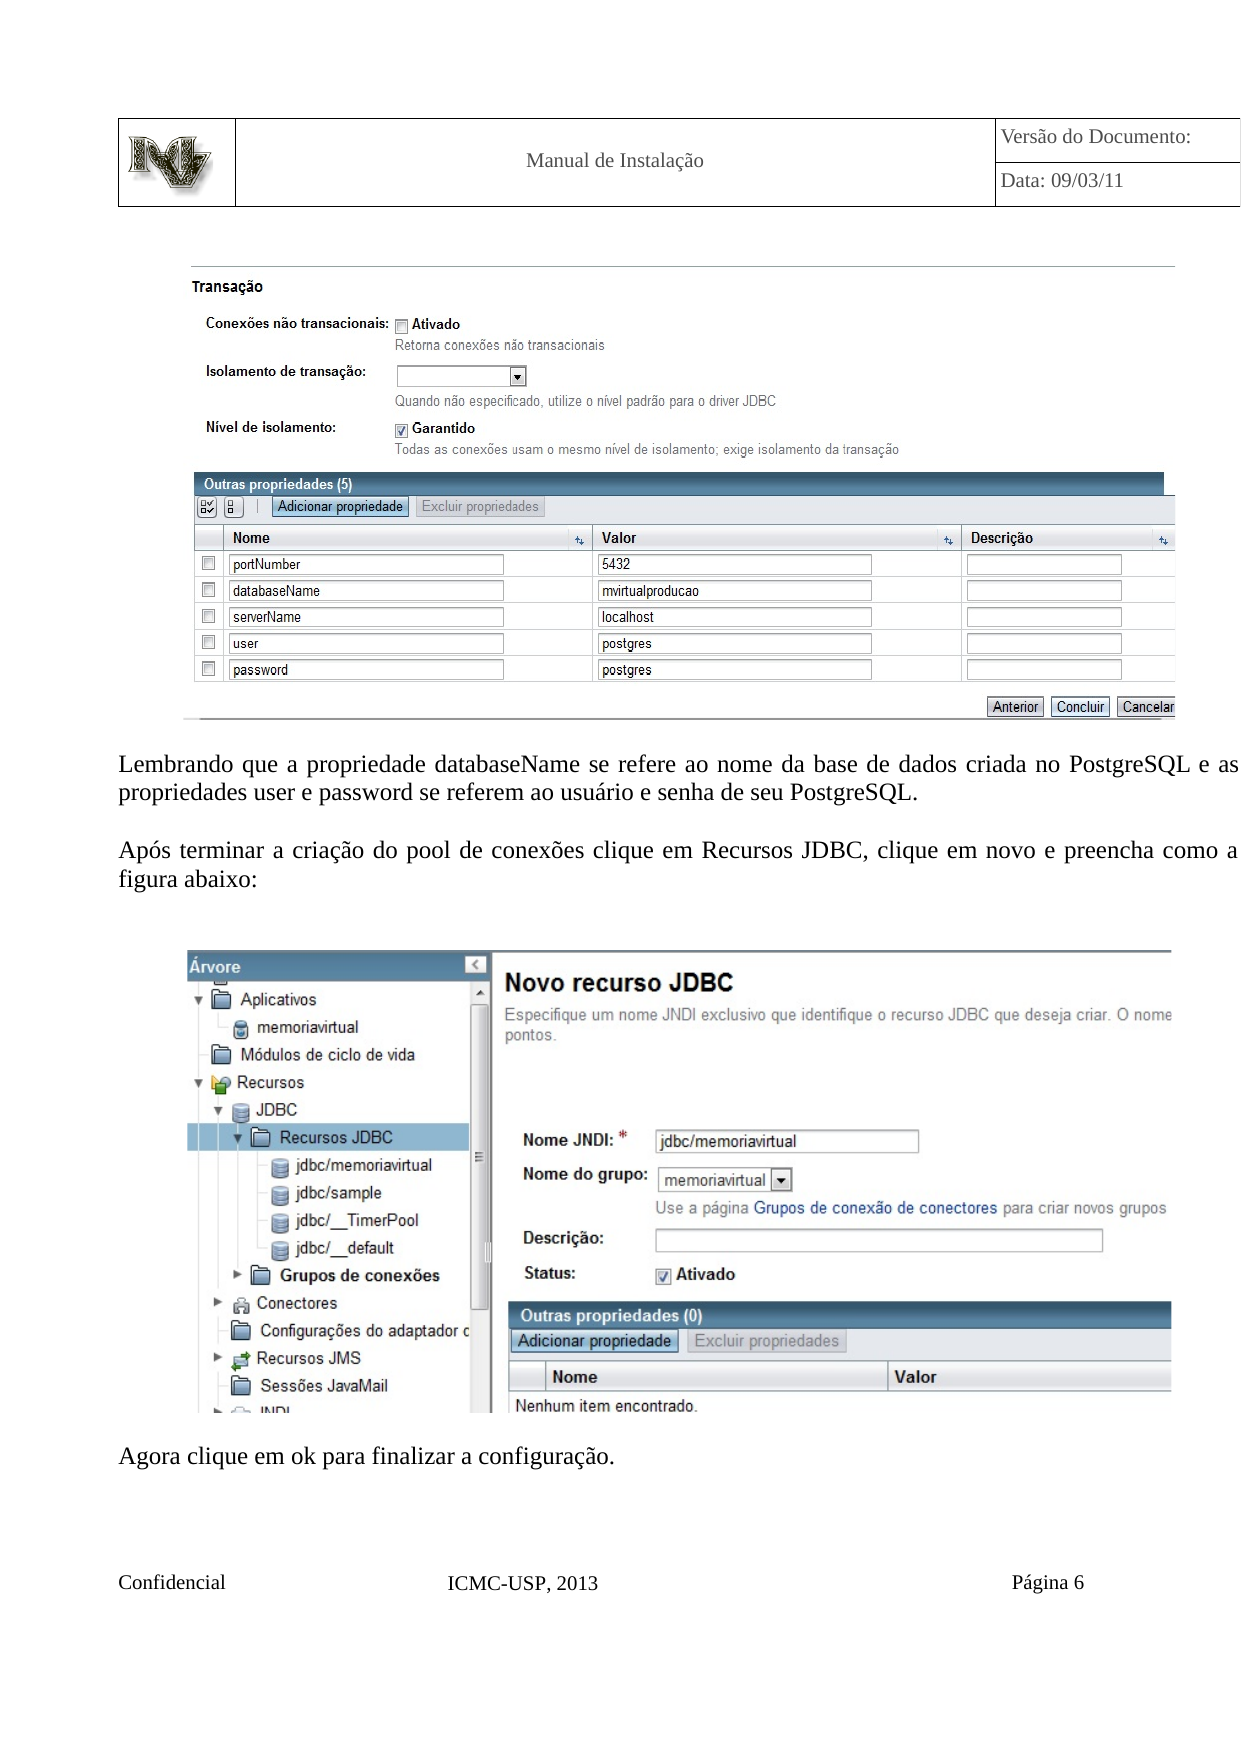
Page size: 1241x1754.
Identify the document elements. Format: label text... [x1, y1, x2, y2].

text Lembrando que a propriedade databaseName se refere ao nome da base de dados criada no PostgreSQL e as propriedades user e password se referem ao usuário e senha de seu PostgreSQL. [118, 749, 1240, 806]
picture [187, 950, 1172, 1413]
picture [183, 264, 1175, 720]
text Agora clique em ok para finalizar a configuração. [118, 1441, 1240, 1470]
picture [123, 125, 214, 200]
text Após terminar a criação do pool de conexões clique em Recursos JDBC, clique em novo e preencha como a figura abaixo: [118, 835, 1240, 892]
